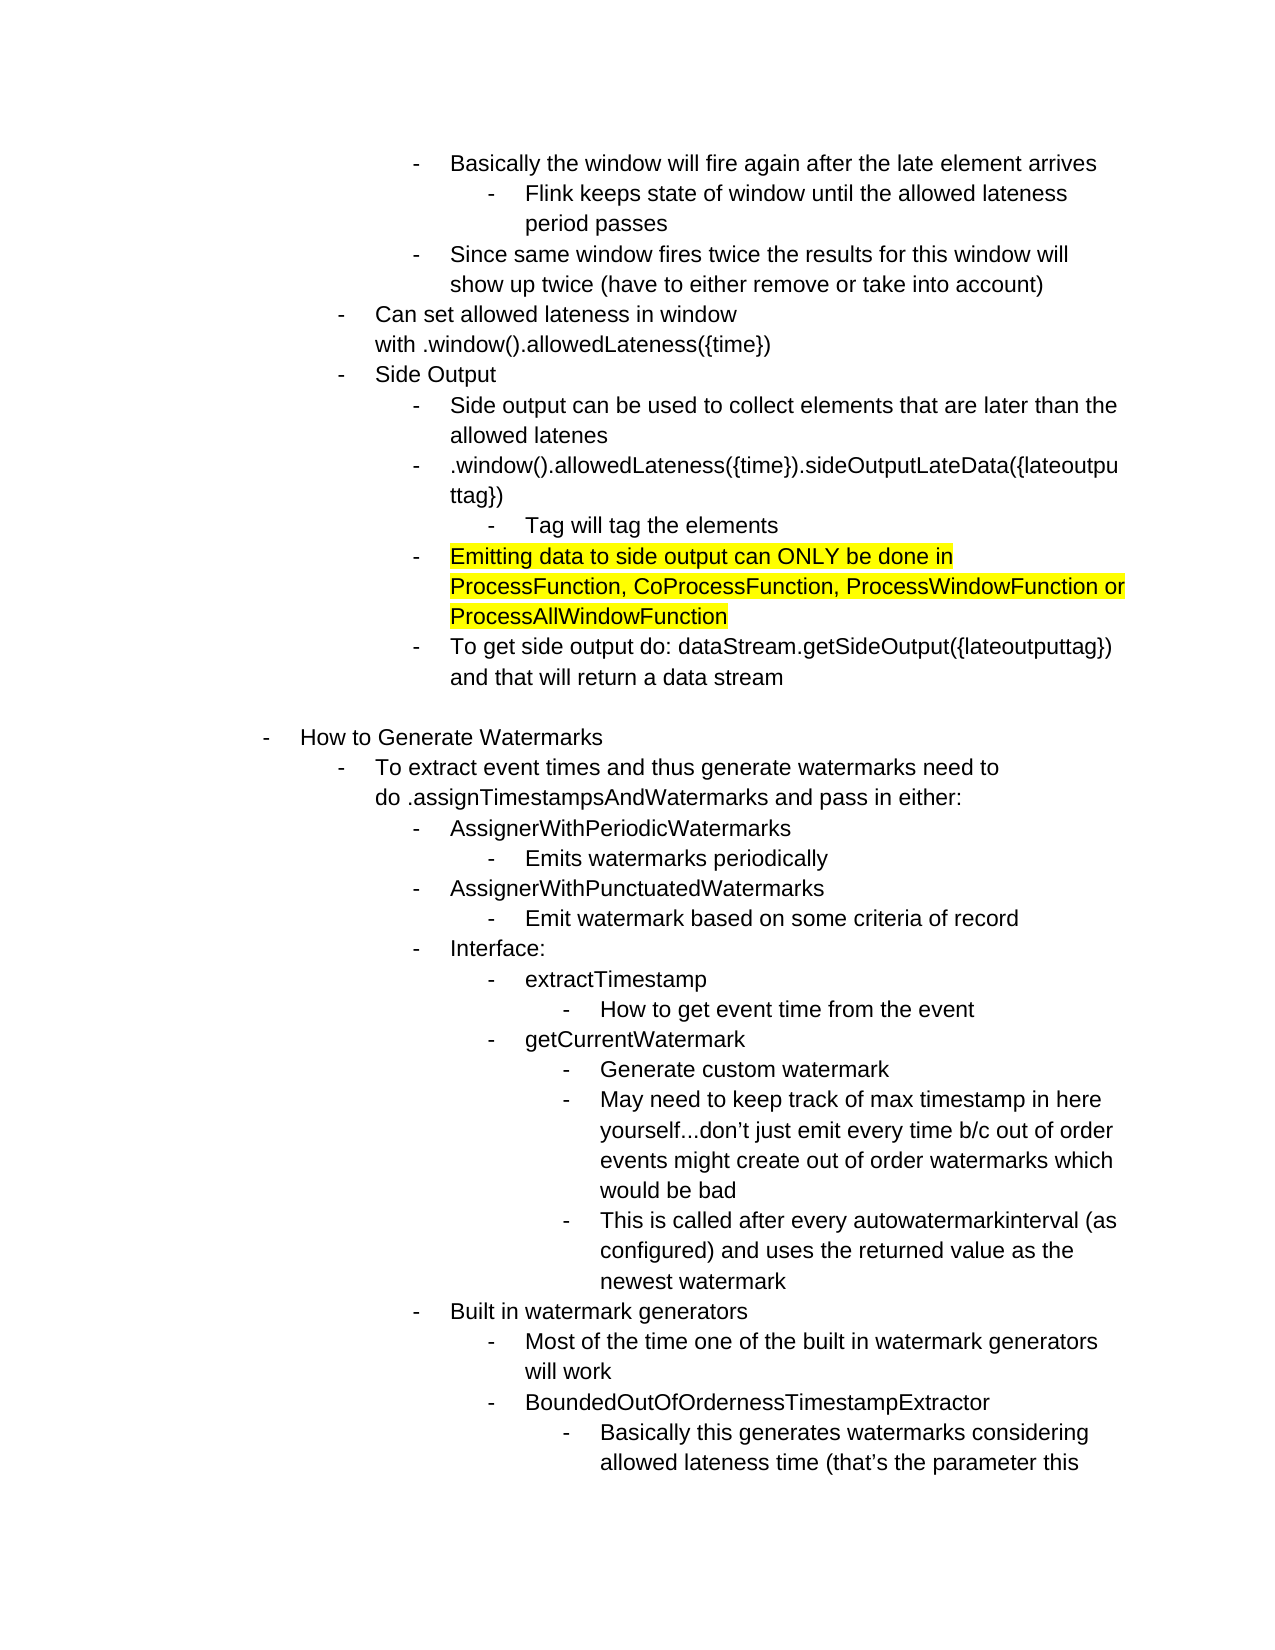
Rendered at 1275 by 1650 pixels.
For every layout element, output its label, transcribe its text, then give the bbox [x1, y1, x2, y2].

list To get side output do: dataStream.getSideOutput({lateoutputtag}) and that will return a data stream [412, 633, 1125, 690]
list This is called after every autowatermarkinterval (as configured) and uses the returned value as the newest watermark [562, 1207, 1125, 1294]
list Side Output [337, 361, 1125, 388]
list .window().allowedLateness({time}).sideOutputLateData({lateoutputtag}) [412, 452, 1125, 509]
list Since same window fires twice the results for this window will show up twice (have to either remove or take into account) [412, 241, 1125, 297]
list How to get event time from the event [562, 996, 1125, 1022]
list To extract event times and thus generate watermarks need to do .assignTimestampsAndWatermarks and pass in either: [337, 754, 1125, 811]
list May need to keep track of max timestamp in here yourself...don’t just emit every time b/c out of order events might create out of order watermarks which would be bad [562, 1086, 1125, 1203]
list Tag will tag the elements [487, 512, 1125, 539]
list AssignerWithPeriodicWatermarks [412, 814, 1125, 841]
list AssignerWithPunctuatedWatermarks [412, 875, 1125, 901]
list Emit watermark based on some criteria of record [487, 905, 1125, 932]
list Emits watermarks periodically [487, 845, 1125, 871]
list How to Generate Watermarks [262, 724, 1125, 750]
list Flink keeps state of window until the allowed lateness period passes [487, 180, 1125, 237]
list BoundedOutOfOrdernessTimestampExtractor [487, 1388, 1125, 1415]
list Most of the time one of the built in watermark generators will work [487, 1328, 1125, 1385]
list Emitting data to side output can ONLY be done in ProcessFunction, CoProcessFunction, ProcessWindowFunction or ProcessAllWindowFunction [412, 543, 1125, 629]
list extractTimestamp [487, 966, 1125, 992]
list Interface: [412, 935, 1125, 962]
list Built in watermark generators [412, 1298, 1125, 1324]
list Generate custom watermark [562, 1056, 1125, 1083]
list Can set allowed lateness in window with .window().allowedLateness({time}) [337, 301, 1125, 358]
list Side output can be used to collect elements that are later than the allowed latenes [412, 392, 1125, 448]
list Basically this generates watermarks considering allowed lateness time (that’s the parameter this [562, 1419, 1125, 1475]
list getCurrentWatermark [487, 1026, 1125, 1052]
list Basically the window will fire again after the late element arrives [412, 150, 1125, 176]
